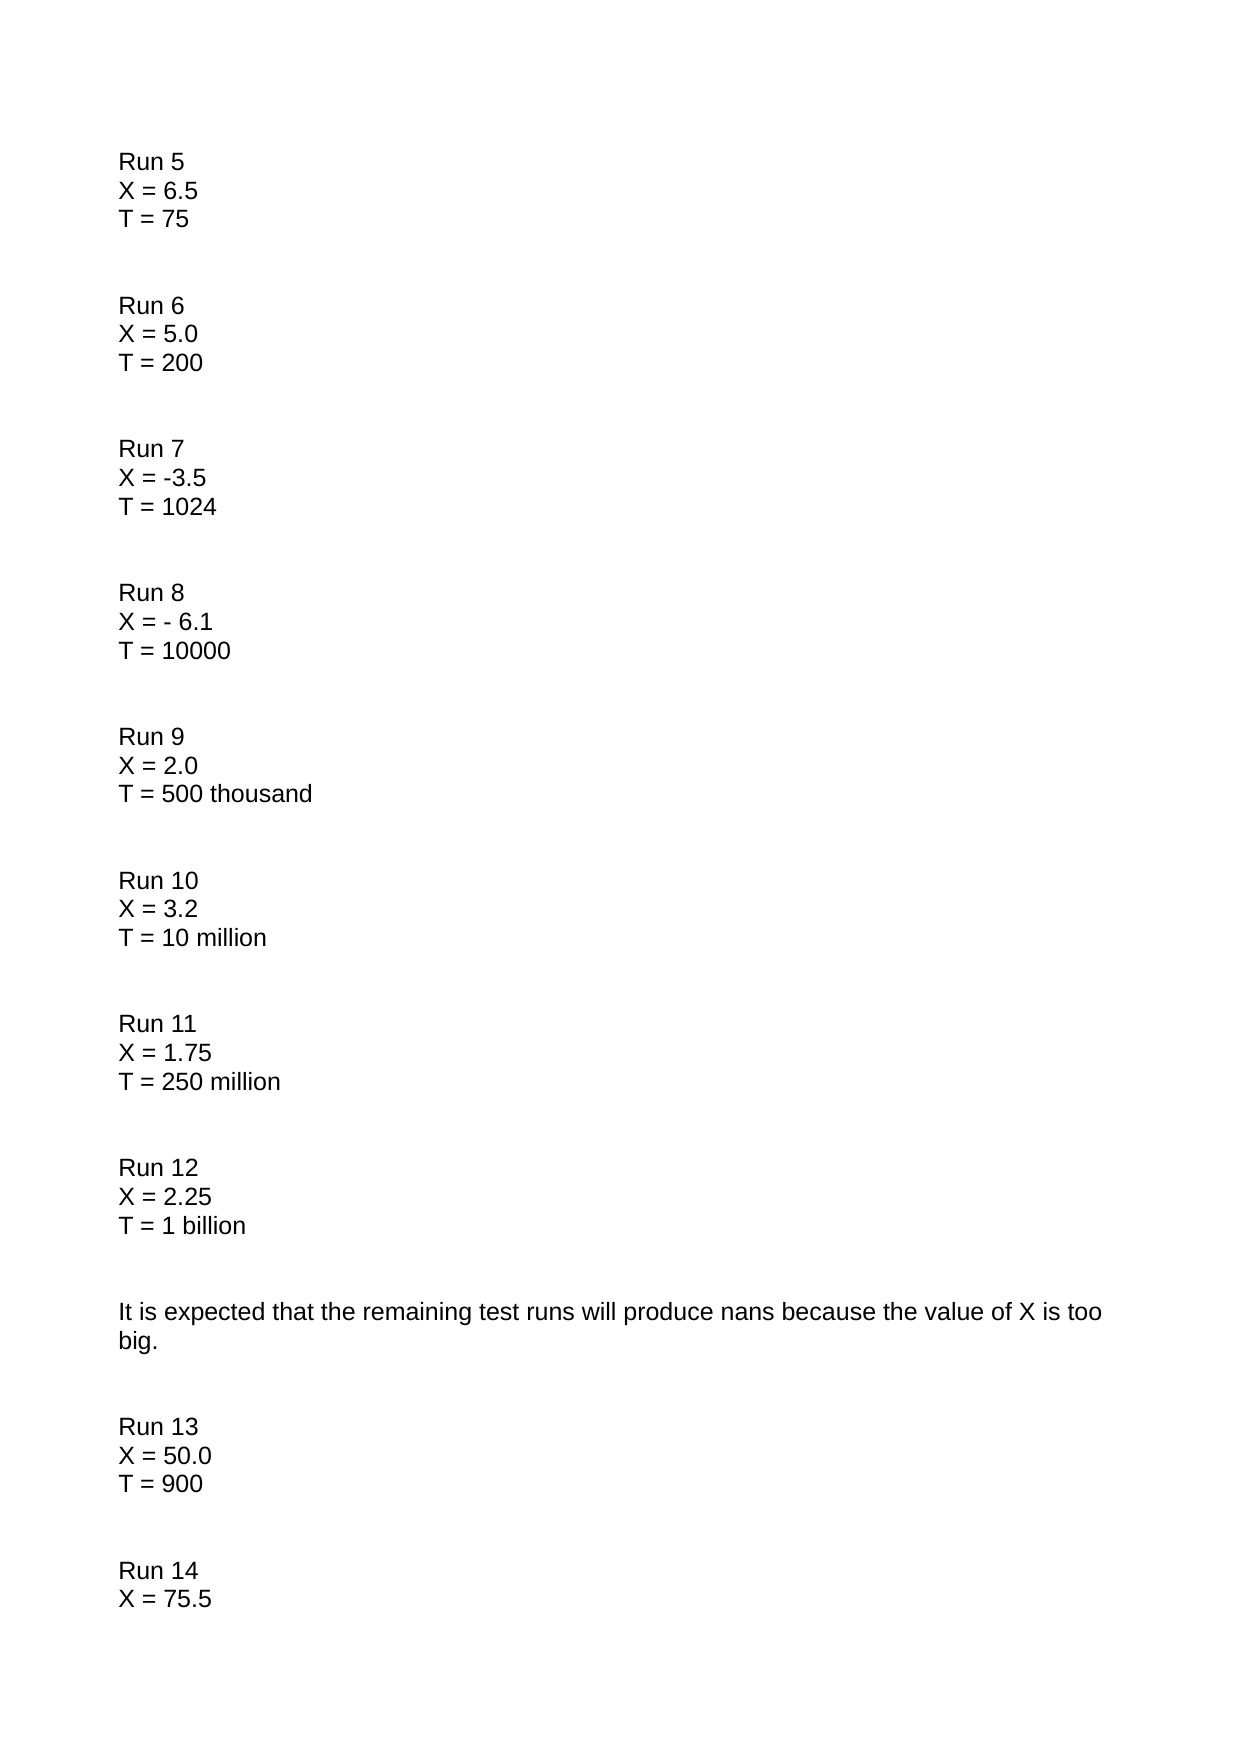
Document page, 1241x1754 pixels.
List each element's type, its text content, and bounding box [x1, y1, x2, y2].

text T = 200 [118, 348, 1122, 377]
text Run 14 [118, 1556, 1122, 1584]
text X = 3.2 [118, 894, 1122, 923]
text T = 75 [118, 204, 1122, 233]
text X = -3.5 [118, 463, 1122, 492]
text T = 10 million [118, 923, 1122, 952]
text X = 1.75 [118, 1038, 1122, 1067]
text Run 8 [118, 578, 1122, 607]
text Run 12 [118, 1153, 1122, 1182]
text Run 10 [118, 866, 1122, 894]
text It is expected that the remaining test runs will produce nans because the value of X is too big. [118, 1297, 1122, 1354]
text T = 1024 [118, 492, 1122, 521]
text X = 50.0 [118, 1441, 1122, 1469]
text Run 5 [118, 147, 1122, 176]
text T = 250 million [118, 1067, 1122, 1096]
text Run 6 [118, 291, 1122, 319]
text Run 11 [118, 1009, 1122, 1038]
text Run 13 [118, 1412, 1122, 1441]
text X = 75.5 [118, 1584, 1122, 1613]
text X = - 6.1 [118, 607, 1122, 636]
text T = 1 billion [118, 1211, 1122, 1239]
text Run 7 [118, 434, 1122, 463]
text X = 2.0 [118, 751, 1122, 779]
text T = 900 [118, 1469, 1122, 1498]
text T = 500 thousand [118, 779, 1122, 808]
text X = 5.0 [118, 319, 1122, 348]
text Run 9 [118, 722, 1122, 751]
text X = 6.5 [118, 176, 1122, 204]
text T = 10000 [118, 636, 1122, 664]
text X = 2.25 [118, 1182, 1122, 1211]
